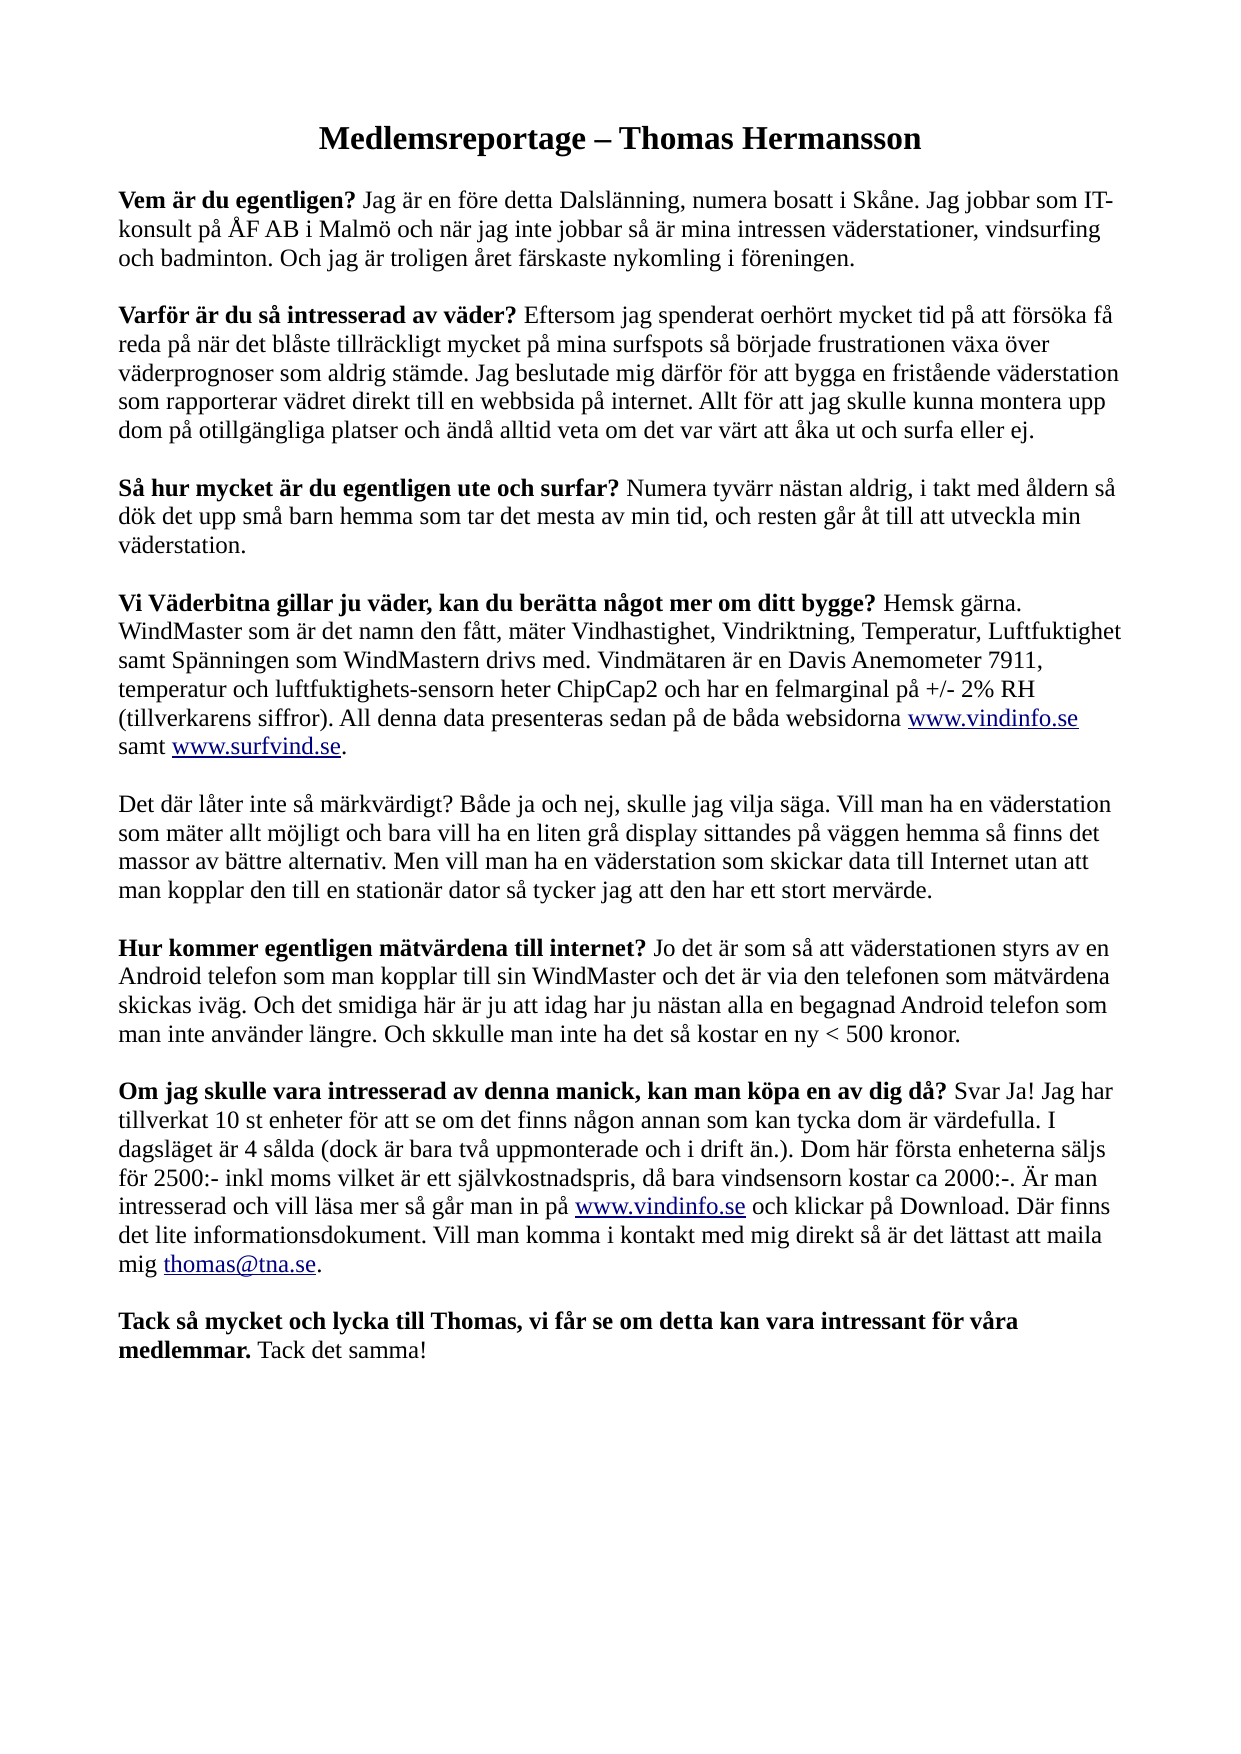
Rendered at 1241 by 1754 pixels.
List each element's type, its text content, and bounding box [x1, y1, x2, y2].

text Om jag skulle vara intresserad av denna manick, kan man köpa en av dig då? Svar Ja! Jag har tillverkat 10 st enheter för att se om det finns någon annan som kan tycka dom är värdefulla. I dagsläget är 4 sålda (dock är bara två uppmonterade och i drift än.). Dom här första enheterna säljs för 2500:- inkl moms vilket är ett självkostnadspris, då bara vindsensorn kostar ca 2000:-. Är man intresserad och vill läsa mer så går man in på www.vindinfo.se och klickar på Download. Där finns det lite informationsdokument. Vill man komma i kontakt med mig direkt så är det lättast att maila mig thomas@tna.se. [118, 1076, 1122, 1278]
text Så hur mycket är du egentligen ute och surfar? Numera tyvärr nästan aldrig, i takt med åldern så dök det upp små barn hemma som tar det mesta av min tid, och resten går åt till att utveckla min väderstation. [118, 473, 1122, 559]
text Hur kommer egentligen mätvärdena till internet? Jo det är som så att väderstationen styrs av en Android telefon som man kopplar till sin WindMaster och det är via den telefonen som mätvärdena skickas iväg. Och det smidiga här är ju att idag har ju nästan alla en begagnad Android telefon som man inte använder längre. Och skkulle man inte ha det så kostar en ny < 500 kronor. [118, 933, 1122, 1048]
text Varför är du så intresserad av väder? Eftersom jag spenderat oerhört mycket tid på att försöka få reda på när det blåste tillräckligt mycket på mina surfspots så började frustrationen växa över väderprognoser som aldrig stämde. Jag beslutade mig därför för att bygga en fristående väderstation som rapporterar vädret direkt till en webbsida på internet. Allt för att jag skulle kunna montera upp dom på otillgängliga platser och ändå alltid veta om det var värt att åka ut och surfa eller ej. [118, 300, 1122, 444]
text Det där låter inte så märkvärdigt? Både ja och nej, skulle jag vilja säga. Vill man ha en väderstation som mäter allt möjligt och bara vill ha en liten grå display sittandes på väggen hemma så finns det massor av bättre alternativ. Men vill man ha en väderstation som skickar data till Internet utan att man kopplar den till en stationär dator så tycker jag att den har ett stort mervärde. [118, 789, 1122, 904]
text Vem är du egentligen? Jag är en före detta Dalslänning, numera bosatt i Skåne. Jag jobbar som IT-konsult på ÅF AB i Malmö och när jag inte jobbar så är mina intressen väderstationer, vindsurfing och badminton. Och jag är troligen året färskaste nykomling i föreningen. [118, 185, 1122, 271]
text Medlemsreportage – Thomas Hermansson [118, 118, 1122, 156]
text Vi Väderbitna gillar ju väder, kan du berätta något mer om ditt bygge? Hemsk gärna. WindMaster som är det namn den fått, mäter Vindhastighet, Vindriktning, Temperatur, Luftfuktighet samt Spänningen som WindMastern drivs med. Vindmätaren är en Davis Anemometer 7911, temperatur och luftfuktighets-sensorn heter ChipCap2 och har en felmarginal på +/- 2% RH (tillverkarens siffror). All denna data presenteras sedan på de båda websidorna www.vindinfo.se samt www.surfvind.se. [118, 588, 1122, 760]
text Tack så mycket och lycka till Thomas, vi får se om detta kan vara intressant för våra medlemmar. Tack det samma! [118, 1306, 1122, 1364]
